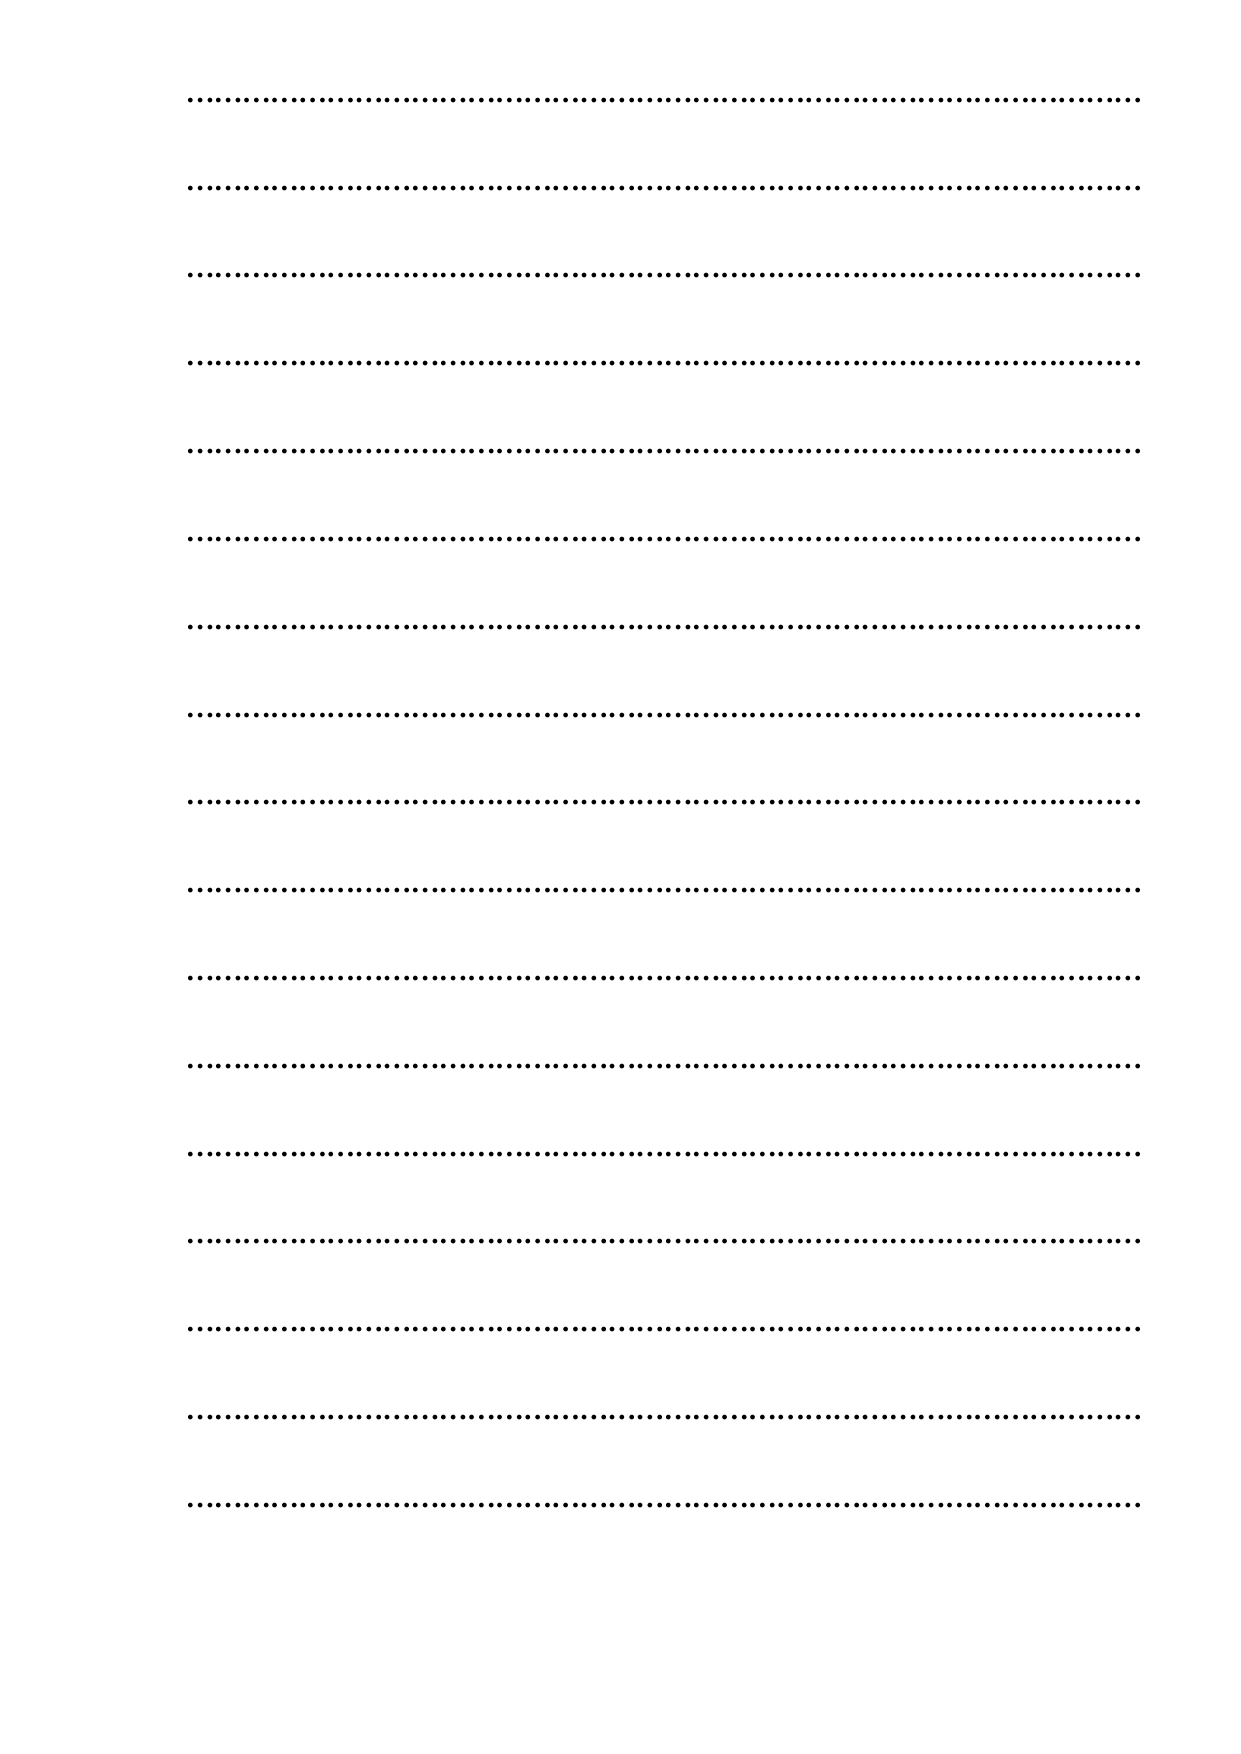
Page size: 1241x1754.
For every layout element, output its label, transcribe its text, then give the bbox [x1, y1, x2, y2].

text ………………………………………………………………………………………… [177, 602, 1152, 635]
text ………………………………………………………………………………………… [177, 865, 1152, 899]
text ………………………………………………………………………………………… [177, 1304, 1152, 1338]
text ………………………………………………………………………………………… [177, 953, 1152, 987]
text ………………………………………………………………………………………… [177, 514, 1152, 548]
text ………………………………………………………………………………………… [177, 1392, 1152, 1426]
text ………………………………………………………………………………………… [177, 426, 1152, 460]
text ………………………………………………………………………………………… [177, 1041, 1152, 1074]
text ………………………………………………………………………………………… [177, 1217, 1152, 1250]
text ………………………………………………………………………………………… [177, 163, 1152, 196]
text ………………………………………………………………………………………… [177, 338, 1152, 372]
text ………………………………………………………………………………………… [177, 75, 1152, 108]
text ………………………………………………………………………………………… [177, 1480, 1152, 1513]
text ………………………………………………………………………………………… [177, 777, 1152, 811]
text ………………………………………………………………………………………… [177, 251, 1152, 284]
text ………………………………………………………………………………………… [177, 690, 1152, 723]
text ………………………………………………………………………………………… [177, 1129, 1152, 1162]
